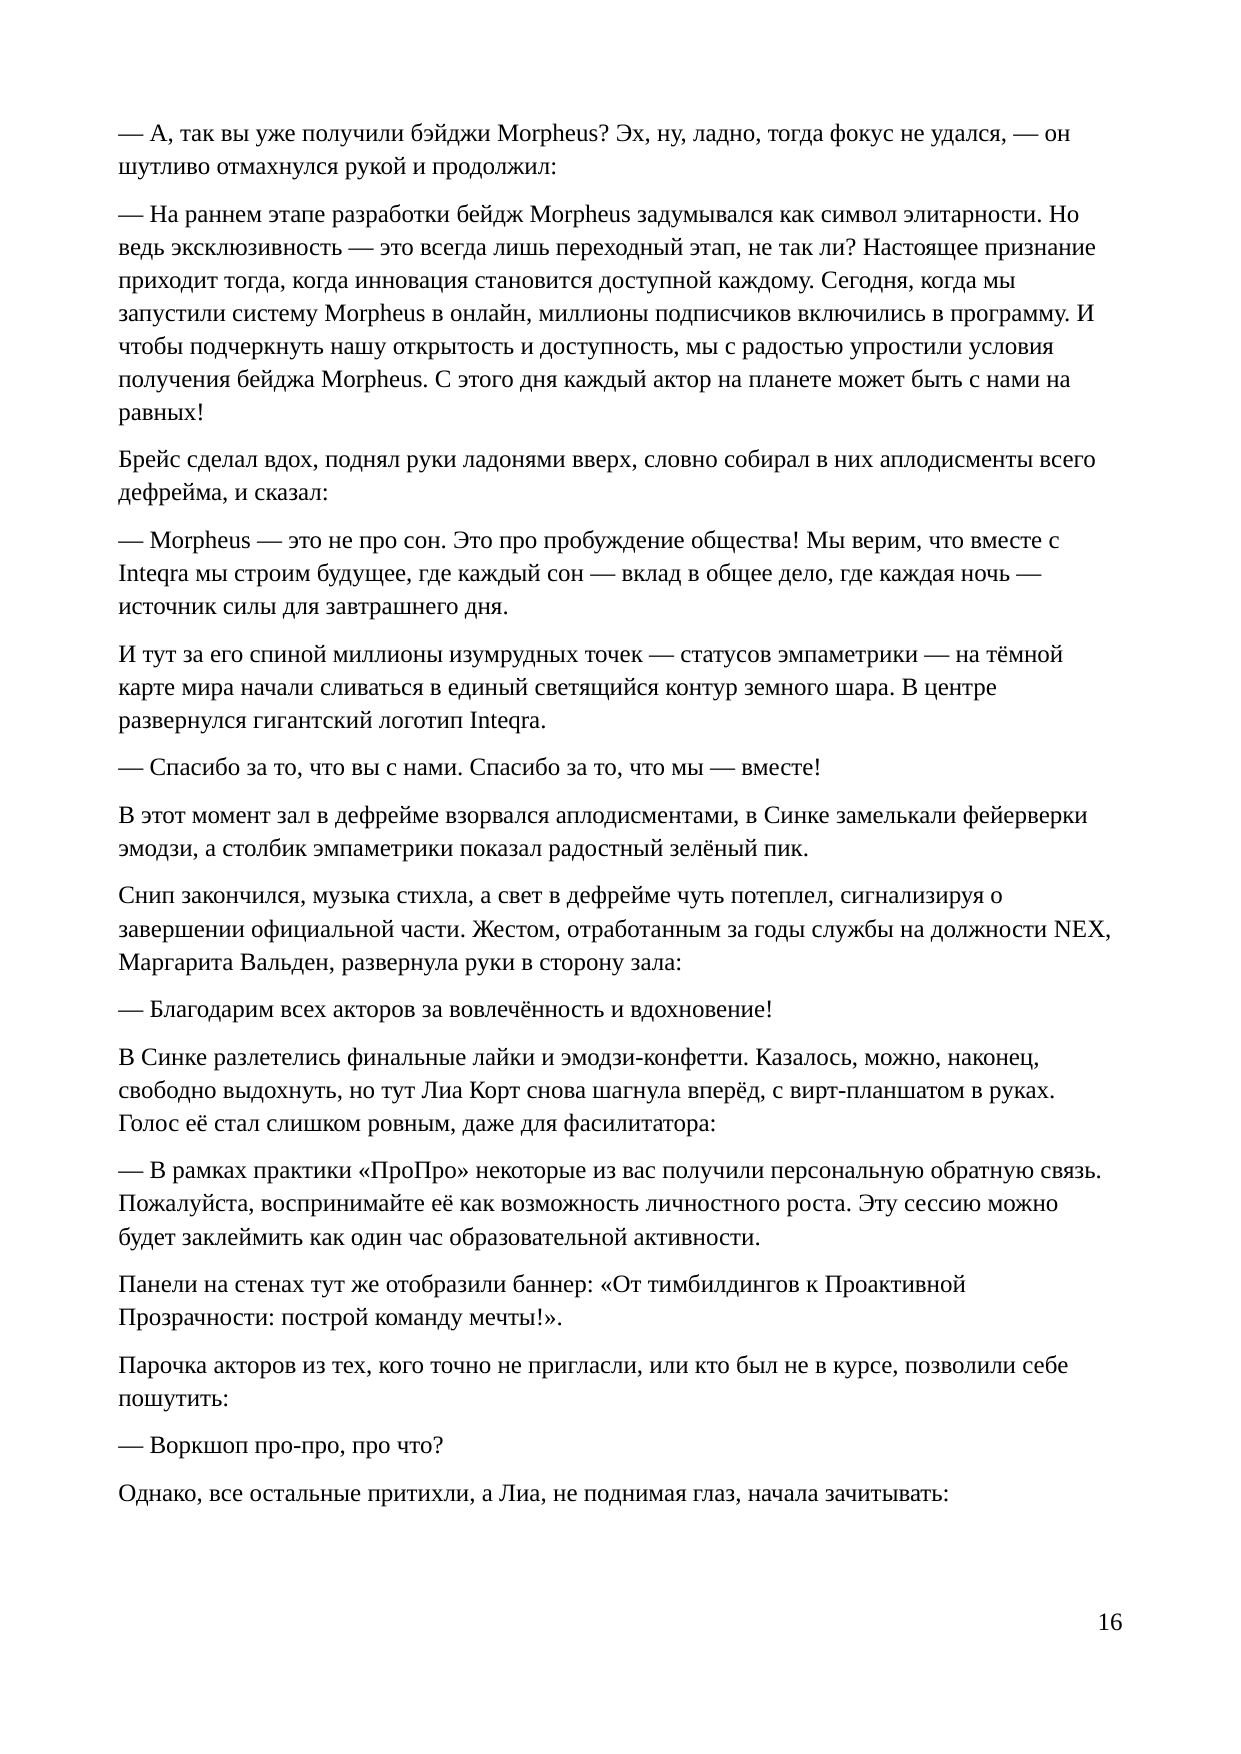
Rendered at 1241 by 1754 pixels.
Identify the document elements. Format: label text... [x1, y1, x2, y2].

text И тут за его спиной миллионы изумрудных точек — статусов эмпаметрики — на тёмной карте мира начали сливаться в единый светящийся контур земного шара. В центре развернулся гигантский логотип Inteqra. [118, 639, 1122, 733]
text Однако, все остальные притихли, а Лиа, не поднимая глаз, начала зачитывать: [118, 1478, 1122, 1507]
text Панели на стенах тут же отобразили баннер: «От тимбилдингов к Проактивной Прозрачности: построй команду мечты!». [118, 1269, 1122, 1331]
text — Благодарим всех акторов за вовлечённость и вдохновение! [118, 994, 1122, 1023]
text Снип закончился, музыка стихла, а свет в дефрейме чуть потеплел, сигнализируя о завершении официальной части. Жестом, отработанным за годы службы на должности NEX, Маргарита Вальден, развернула руки в сторону зала: [118, 881, 1122, 975]
text Парочка акторов из тех, кого точно не пригласли, или кто был не в курсе, позволили себе пошутить: [118, 1350, 1122, 1412]
text — А, так вы уже получили бэйджи Morpheus? Эх, ну, ладно, тогда фокус не удался, — он шутливо отмахнулся рукой и продолжил: [118, 118, 1122, 180]
text В Синке разлетелись финальные лайки и эмодзи-конфетти. Казалось, можно, наконец, свободно выдохнуть, но тут Лиа Корт снова шагнула вперёд, с вирт-планшатом в руках. Голос её стал слишком ровным, даже для фасилитатора: [118, 1042, 1122, 1137]
text — На раннем этапе разработки бейдж Morpheus задумывался как символ элитарности. Но ведь эксклюзивность — это всегда лишь переходный этап, не так ли? Настоящее признание приходит тогда, когда инновация становится доступной каждому. Сегодня, когда мы запустили систему Morpheus в онлайн, миллионы подписчиков включились в программу. И чтобы подчеркнуть нашу открытость и доступность, мы с радостью упростили условия получения бейджа Morpheus. С этого дня каждый актор на планете может быть с нами на равных! [118, 199, 1122, 426]
text В этот момент зал в дефрейме взорвался аплодисментами, в Синке замелькали фейерверки эмодзи, а столбик эмпаметрики показал радостный зелёный пик. [118, 800, 1122, 862]
text — В рамках практики «ПроПро» некоторые из вас получили персональную обратную связь. Пожалуйста, воспринимайте её как возможность личностного роста. Эту сессию можно будет заклеймить как один час образовательной активности. [118, 1156, 1122, 1250]
text — Morpheus — это не про сон. Это про пробуждение общества! Мы верим, что вместе с Inteqra мы строим будущее, где каждый сон — вклад в общее дело, где каждая ночь — источник силы для завтрашнего дня. [118, 525, 1122, 620]
text — Спасибо за то, что вы с нами. Спасибо за то, что мы — вместе! [118, 752, 1122, 781]
text Брейс сделал вдох, поднял руки ладонями вверх, словно собирал в них аплодисменты всего дефрейма, и сказал: [118, 444, 1122, 506]
text — Воркшоп про-про, про что? [118, 1430, 1122, 1459]
